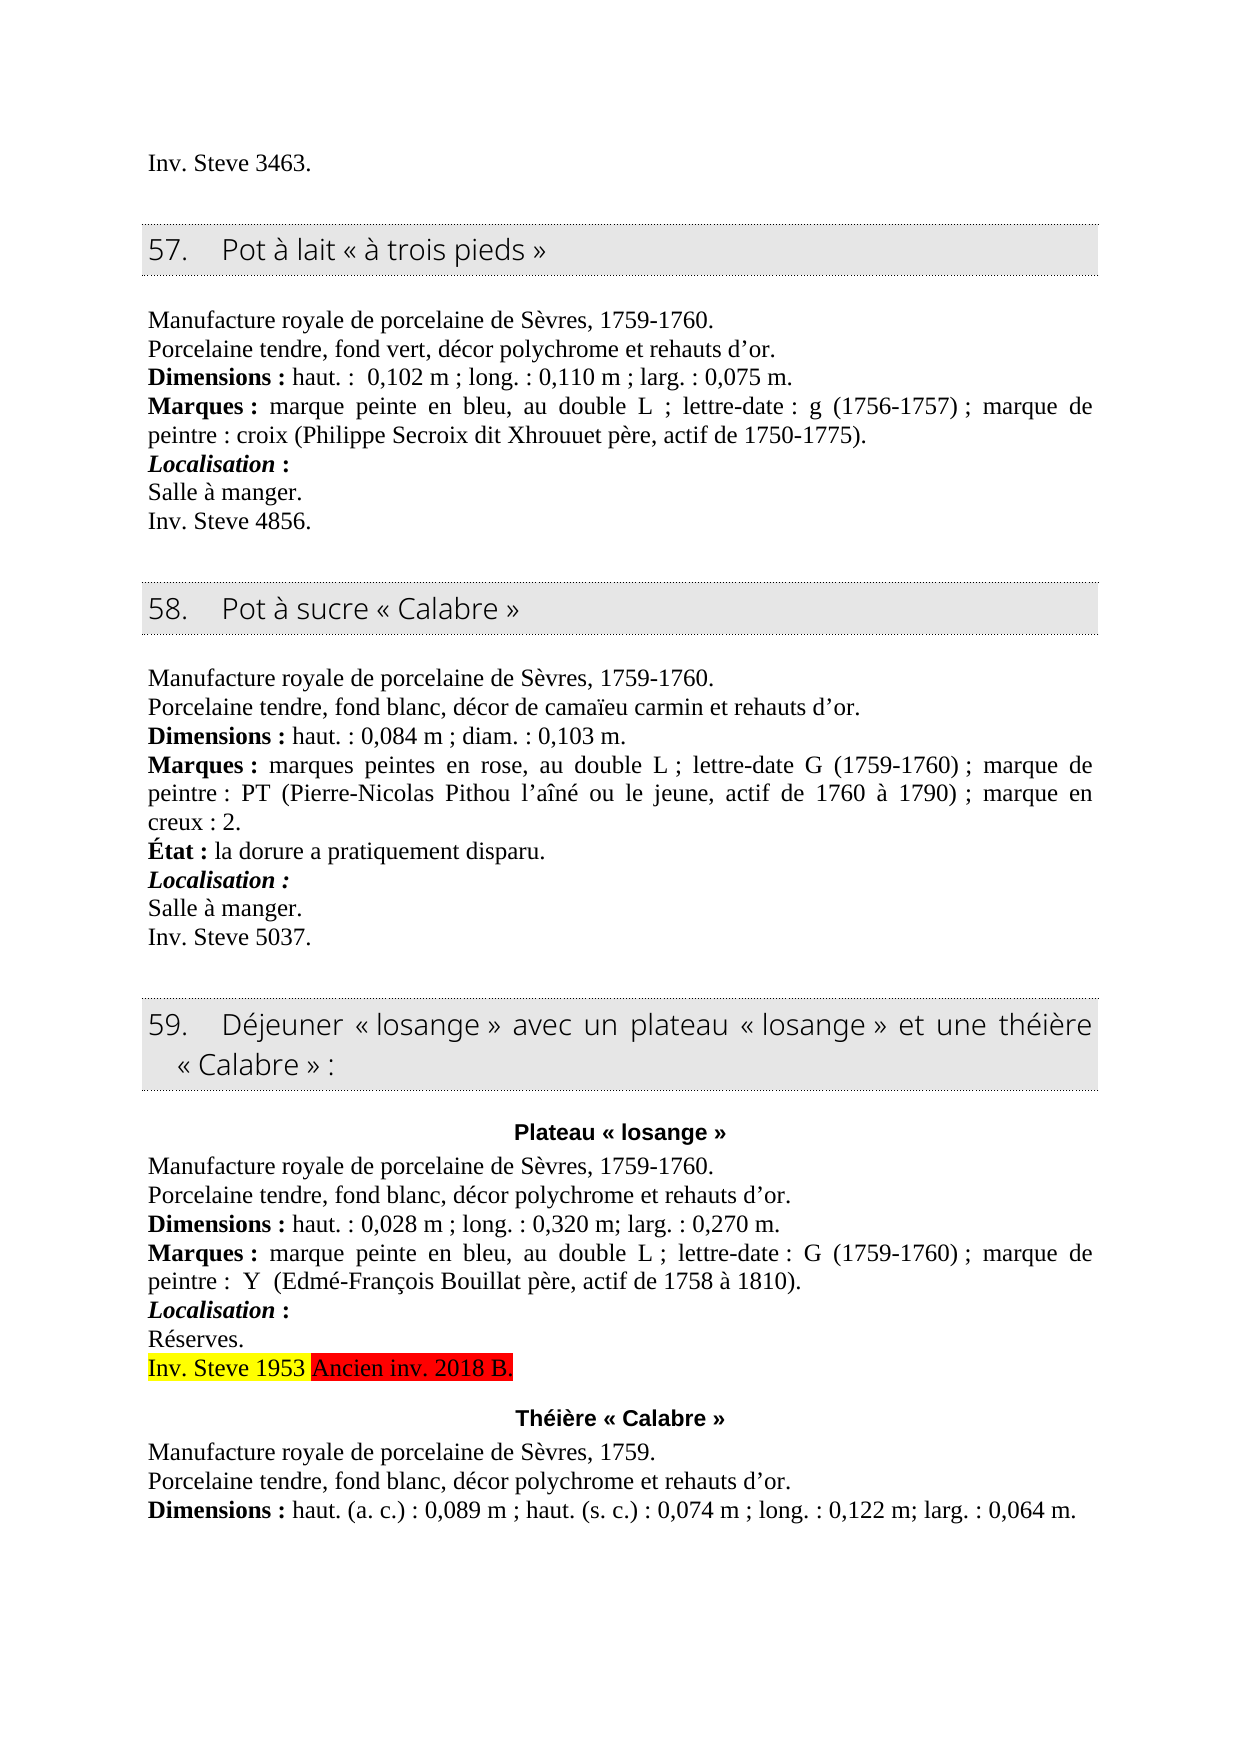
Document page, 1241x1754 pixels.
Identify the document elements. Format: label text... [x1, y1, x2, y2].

text Inv. Steve 4856. [148, 506, 1093, 535]
text Salle à manger. [148, 893, 1093, 922]
text Dimensions : haut. : 0,102 m ; long. : 0,110 m ; larg. : 0,075 m. [148, 362, 1093, 391]
text Marques : marque peinte en bleu, au double L ; lettre-date : G (1759-1760) ; marque de peintre : Y (Edmé-François Bouillat père, actif de 1758 à 1810). [148, 1238, 1093, 1295]
text Manufacture royale de porcelaine de Sèvres, 1759-1760. [148, 305, 1093, 334]
text Localisation : [148, 1295, 1093, 1324]
text Réserves. [148, 1324, 1093, 1353]
text Porcelaine tendre, fond blanc, décor polychrome et rehauts d’or. [148, 1466, 1093, 1495]
text Salle à manger. [148, 477, 1093, 506]
text Manufacture royale de porcelaine de Sèvres, 1759-1760. [148, 663, 1093, 692]
text Porcelaine tendre, fond blanc, décor de camaïeu carmin et rehauts d’or. [148, 692, 1093, 721]
subtitle Pot à sucre « Calabre » [142, 582, 1098, 634]
text Marques : marques peintes en rose, au double L ; lettre-date G (1759-1760) ; marque de peintre : PT (Pierre-Nicolas Pithou l’aîné ou le jeune, actif de 1760 à 1790) ; marque en creux : 2. [148, 750, 1093, 836]
text Inv. Steve 5037. [148, 922, 1093, 951]
text Manufacture royale de porcelaine de Sèvres, 1759-1760. [148, 1151, 1093, 1180]
subtitle Plateau « losange » [148, 1119, 1093, 1146]
subtitle Pot à lait « à trois pieds » [142, 224, 1098, 275]
text Dimensions : haut. : 0,084 m ; diam. : 0,103 m. [148, 721, 1093, 750]
subtitle Théière « Calabre » [148, 1405, 1093, 1431]
text Inv. Steve 3463. [148, 148, 1093, 176]
text Dimensions : haut. : 0,028 m ; long. : 0,320 m; larg. : 0,270 m. [148, 1209, 1093, 1238]
text Porcelaine tendre, fond blanc, décor polychrome et rehauts d’or. [148, 1180, 1093, 1209]
text État : la dorure a pratiquement disparu. [148, 836, 1093, 865]
text Marques : marque peinte en bleu, au double L ; lettre-date : g (1756-1757) ; marque de peintre : croix (Philippe Secroix dit Xhrouuet père, actif de 1750-1775). [148, 391, 1093, 449]
text Localisation : [148, 865, 1093, 893]
subtitle Déjeuner « losange » avec un plateau « losange » et une théière « Calabre » : [142, 998, 1098, 1090]
text Porcelaine tendre, fond vert, décor polychrome et rehauts d’or. [148, 334, 1093, 362]
text Dimensions : haut. (a. c.) : 0,089 m ; haut. (s. c.) : 0,074 m ; long. : 0,122 m; larg. : 0,064 m. [148, 1495, 1093, 1524]
text Inv. Steve 1953 Ancien inv. 2018 B. [148, 1353, 1093, 1381]
text Localisation : [148, 449, 1093, 477]
text Manufacture royale de porcelaine de Sèvres, 1759. [148, 1437, 1093, 1466]
